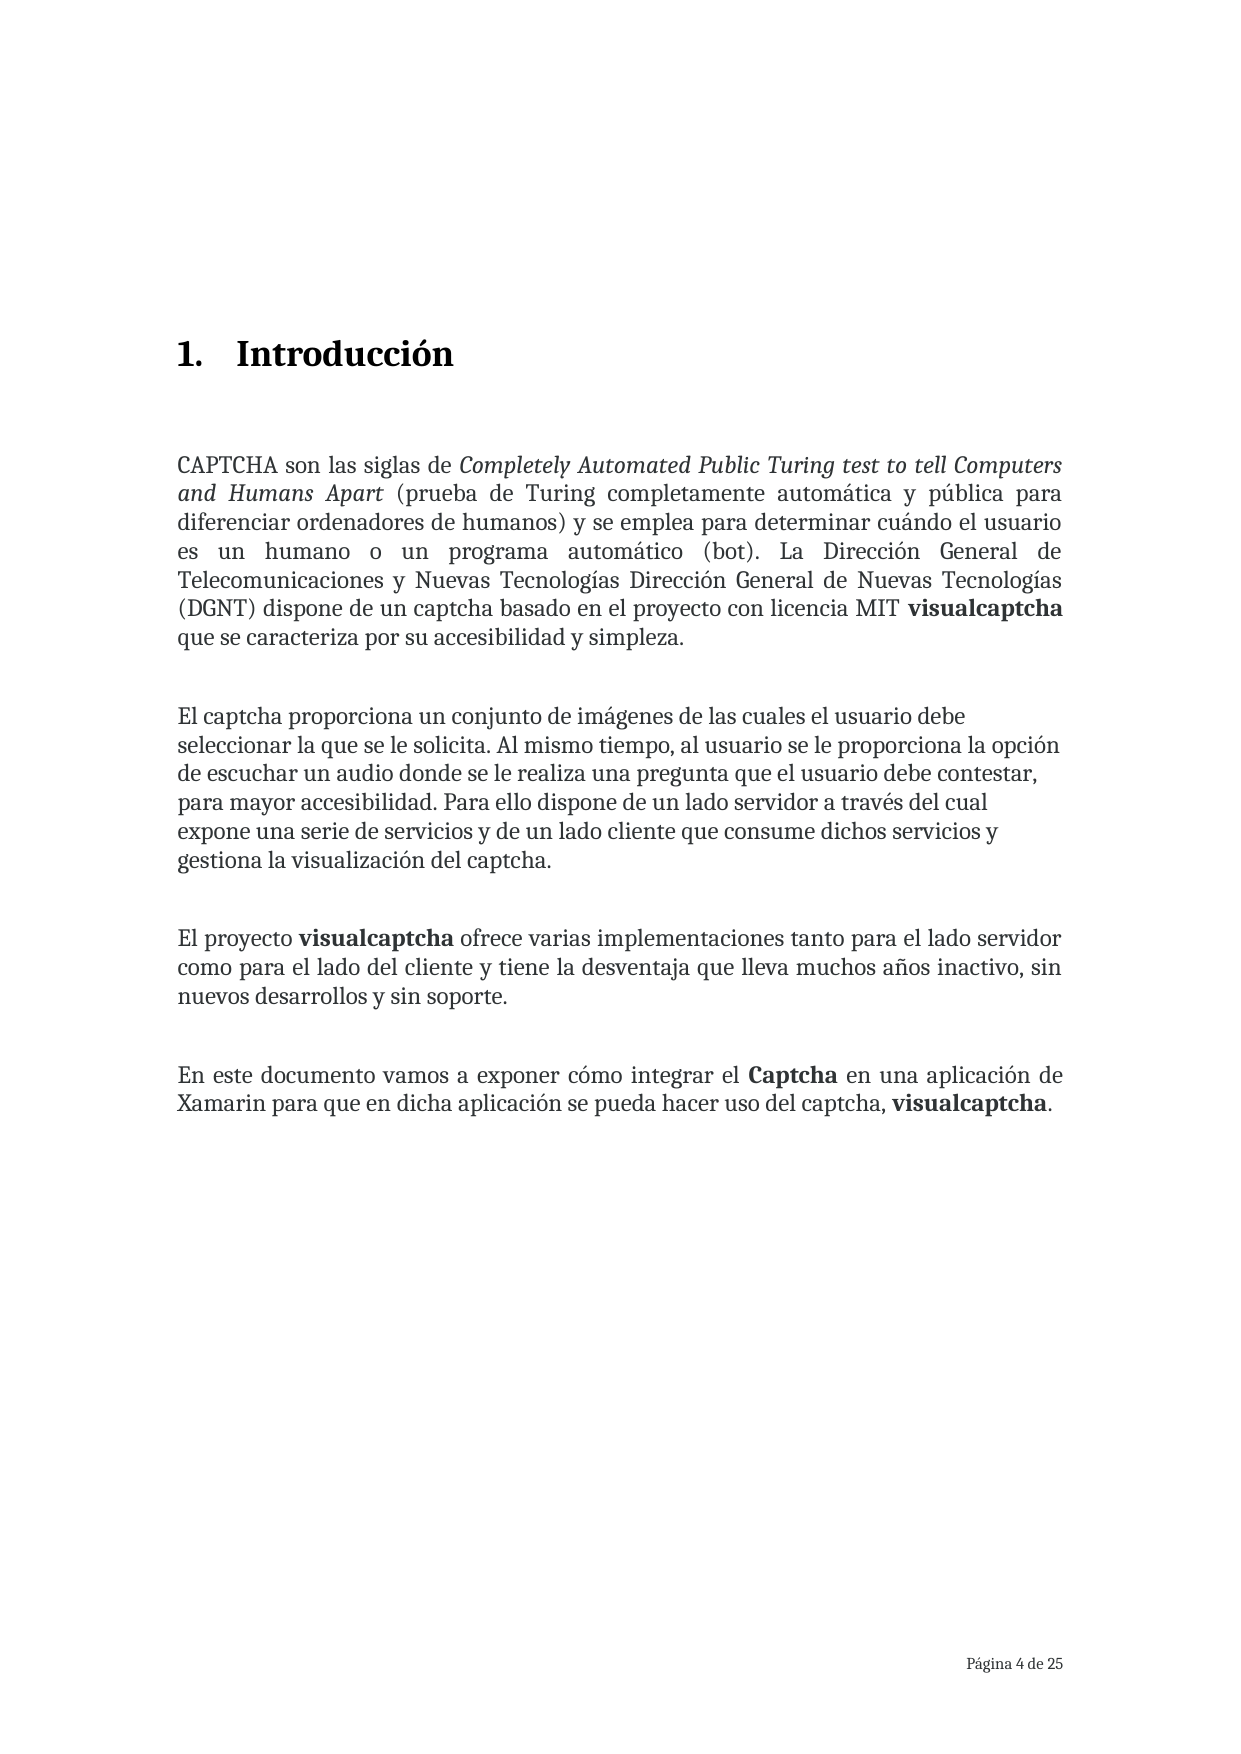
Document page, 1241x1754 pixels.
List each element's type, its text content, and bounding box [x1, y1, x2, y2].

subtitle Introducción [177, 332, 1063, 375]
text En este documento vamos a exponer cómo integrar el Captcha en una aplicación de Xamarin para que en dicha aplicación se pueda hacer uso del captcha, visualcaptcha. [177, 1061, 1063, 1118]
text El proyecto visualcaptcha ofrece varias implementaciones tanto para el lado servidor como para el lado del cliente y tiene la desventaja que lleva muchos años inactivo, sin nuevos desarrollos y sin soporte. [177, 924, 1063, 1011]
text El captcha proporciona un conjunto de imágenes de las cuales el usuario debe seleccionar la que se le solicita. Al mismo tiempo, al usuario se le proporciona la opción de escuchar un audio donde se le realiza una pregunta que el usuario debe contestar, para mayor accesibilidad. Para ello dispone de un lado servidor a través del cual expone una serie de servicios y de un lado cliente que consume dichos servicios y gestiona la visualización del captcha. [177, 702, 1063, 874]
text CAPTCHA son las siglas de Completely Automated Public Turing test to tell Computers and Humans Apart (prueba de Turing completamente automática y pública para diferenciar ordenadores de humanos) y se emplea para determinar cuándo el usuario es un humano o un programa automático (bot). La Dirección General de Telecomunicaciones y Nuevas Tecnologías Dirección General de Nuevas Tecnologías (DGNT) dispone de un captcha basado en el proyecto con licencia MIT visualcaptcha que se caracteriza por su accesibilidad y simpleza. [177, 451, 1063, 652]
